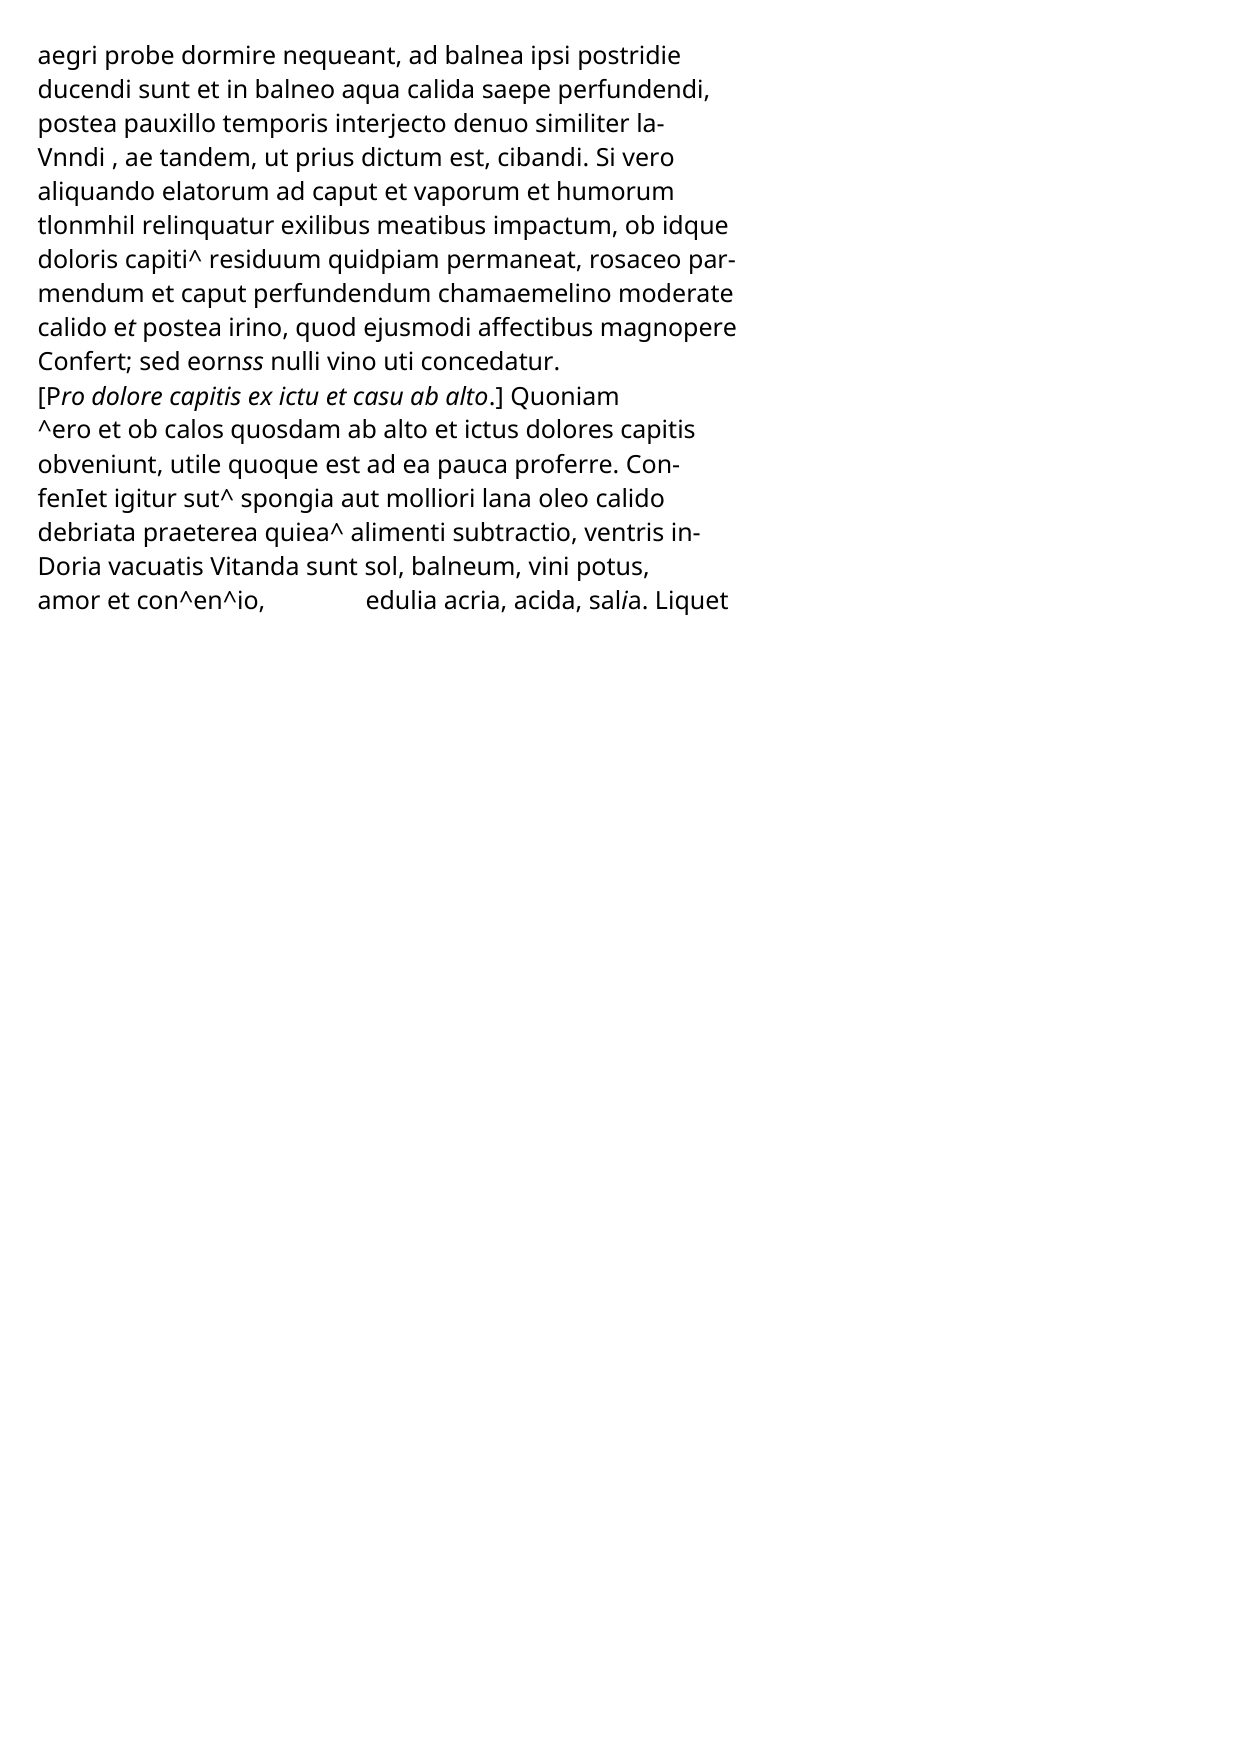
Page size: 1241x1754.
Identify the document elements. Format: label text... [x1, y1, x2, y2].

text [Pro dolore capitis ex ictu et casu ab alto.] Quoniam ^ero et ob calos quosdam ab alto et ictus dolores capitis obveniunt, utile quoque est ad ea pauca proferre. Con- fenIet igitur sut^ spongia aut molliori lana oleo calido debriata praeterea quiea^ alimenti subtractio, ventris in- Doria vacuatis Vitanda sunt sol, balneum, vini potus, amor et con^en^io, edulia acria, acida, salia. Liquet [37, 378, 1203, 617]
text aegri probe dormire nequeant, ad balnea ipsi postridie ducendi sunt et in balneo aqua calida saepe perfundendi, postea pauxillo temporis interjecto denuo similiter la- Vnndi , ae tandem, ut prius dictum est, cibandi. Si vero aliquando elatorum ad caput et vaporum et humorum tlonmhil relinquatur exilibus meatibus impactum, ob idque doloris capiti^ residuum quidpiam permaneat, rosaceo par- mendum et caput perfundendum chamaemelino moderate calido et postea irino, quod ejusmodi affectibus magnopere Confert; sed eornss nulli vino uti concedatur. [37, 37, 1203, 378]
